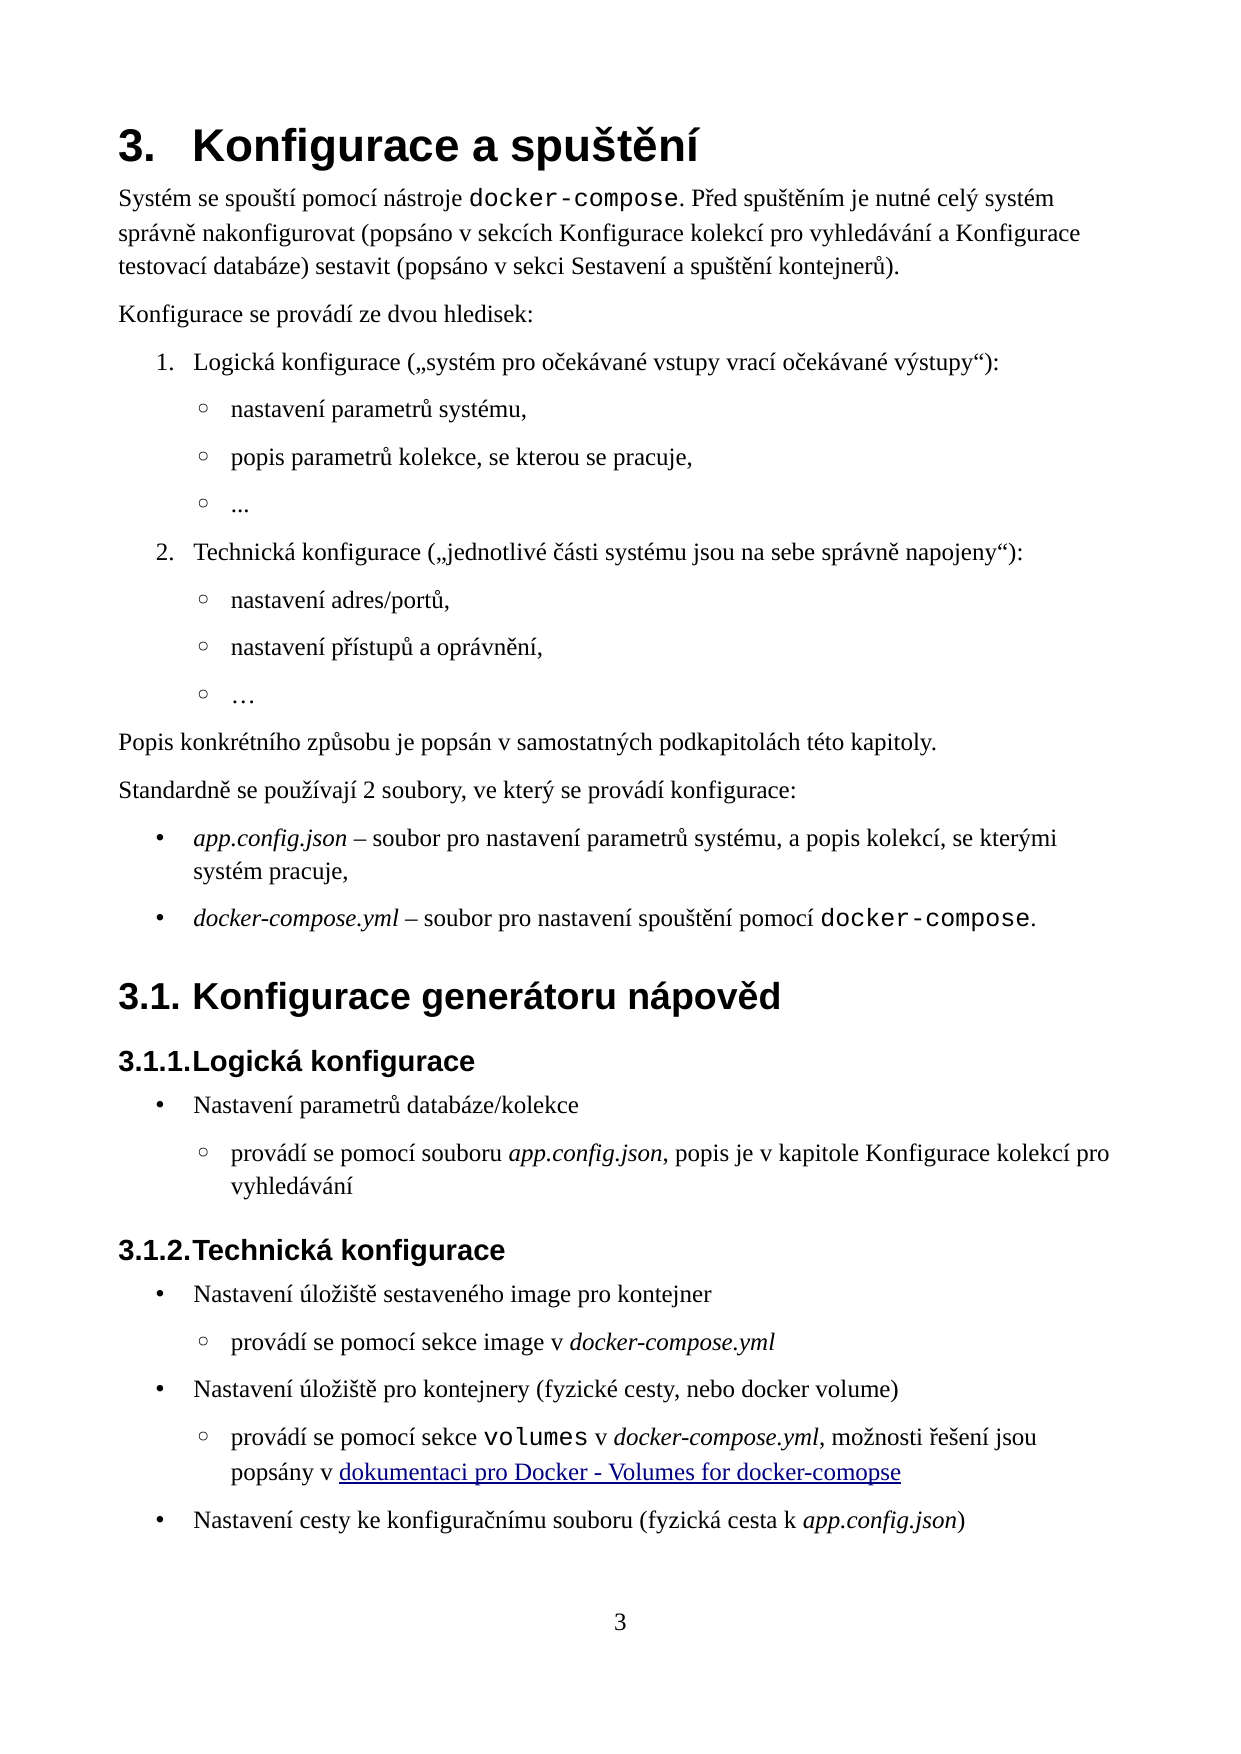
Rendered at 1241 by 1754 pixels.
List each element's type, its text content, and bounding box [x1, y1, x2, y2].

list Nastavení úložiště pro kontejnery (fyzické cesty, nebo docker volume) [156, 1374, 1122, 1403]
list Nastavení cesty ke konfiguračnímu souboru (fyzická cesta k app.config.json) [156, 1505, 1122, 1533]
list provádí se pomocí sekce image v docker-compose.yml [193, 1327, 1122, 1356]
list provádí se pomocí souboru app.config.json, popis je v kapitole Konfigurace kolekcí pro vyhledávání [193, 1138, 1122, 1200]
list provádí se pomocí sekce volumes v docker-compose.yml, možnosti řešení jsou popsány v dokumentaci pro Docker - Volumes for docker-comopse [193, 1422, 1122, 1486]
subtitle Konfigurace a spuštění [118, 118, 1122, 171]
list nastavení adres/portů, [193, 585, 1122, 613]
text Konfigurace se provádí ze dvou hledisek: [118, 299, 1122, 328]
list popis parametrů kolekce, se kterou se pracuje, [193, 442, 1122, 471]
list ... [193, 489, 1122, 518]
list Nastavení úložiště sestaveného image pro kontejner [156, 1279, 1122, 1308]
text Standardně se používají 2 soubory, ve který se provádí konfigurace: [118, 775, 1122, 804]
list Technická konfigurace („jednotlivé části systému jsou na sebe správně napojeny“): [156, 537, 1122, 566]
list nastavení parametrů systému, [193, 394, 1122, 423]
list Logická konfigurace („systém pro očekávané vstupy vrací očekávané výstupy“): [156, 347, 1122, 375]
text Systém se spouští pomocí nástroje docker-compose. Před spuštěním je nutné celý systém správně nakonfigurovat (popsáno v sekcích Konfigurace kolekcí pro vyhledávání a Konfigurace testovací databáze) sestavit (popsáno v sekci Sestavení a spuštění kontejnerů). [118, 183, 1122, 280]
subtitle Logická konfigurace [118, 1044, 1122, 1078]
list nastavení přístupů a oprávnění, [193, 632, 1122, 661]
subtitle Konfigurace generátoru nápověd [118, 974, 1122, 1017]
list Nastavení parametrů databáze/kolekce [156, 1090, 1122, 1119]
subtitle Technická konfigurace [118, 1233, 1122, 1267]
list app.config.json – soubor pro nastavení parametrů systému, a popis kolekcí, se kterými systém pracuje, [156, 823, 1122, 884]
list docker-compose.yml – soubor pro nastavení spouštění pomocí docker-compose. [156, 903, 1122, 934]
list … [193, 680, 1122, 709]
text Popis konkrétního způsobu je popsán v samostatných podkapitolách této kapitoly. [118, 727, 1122, 756]
